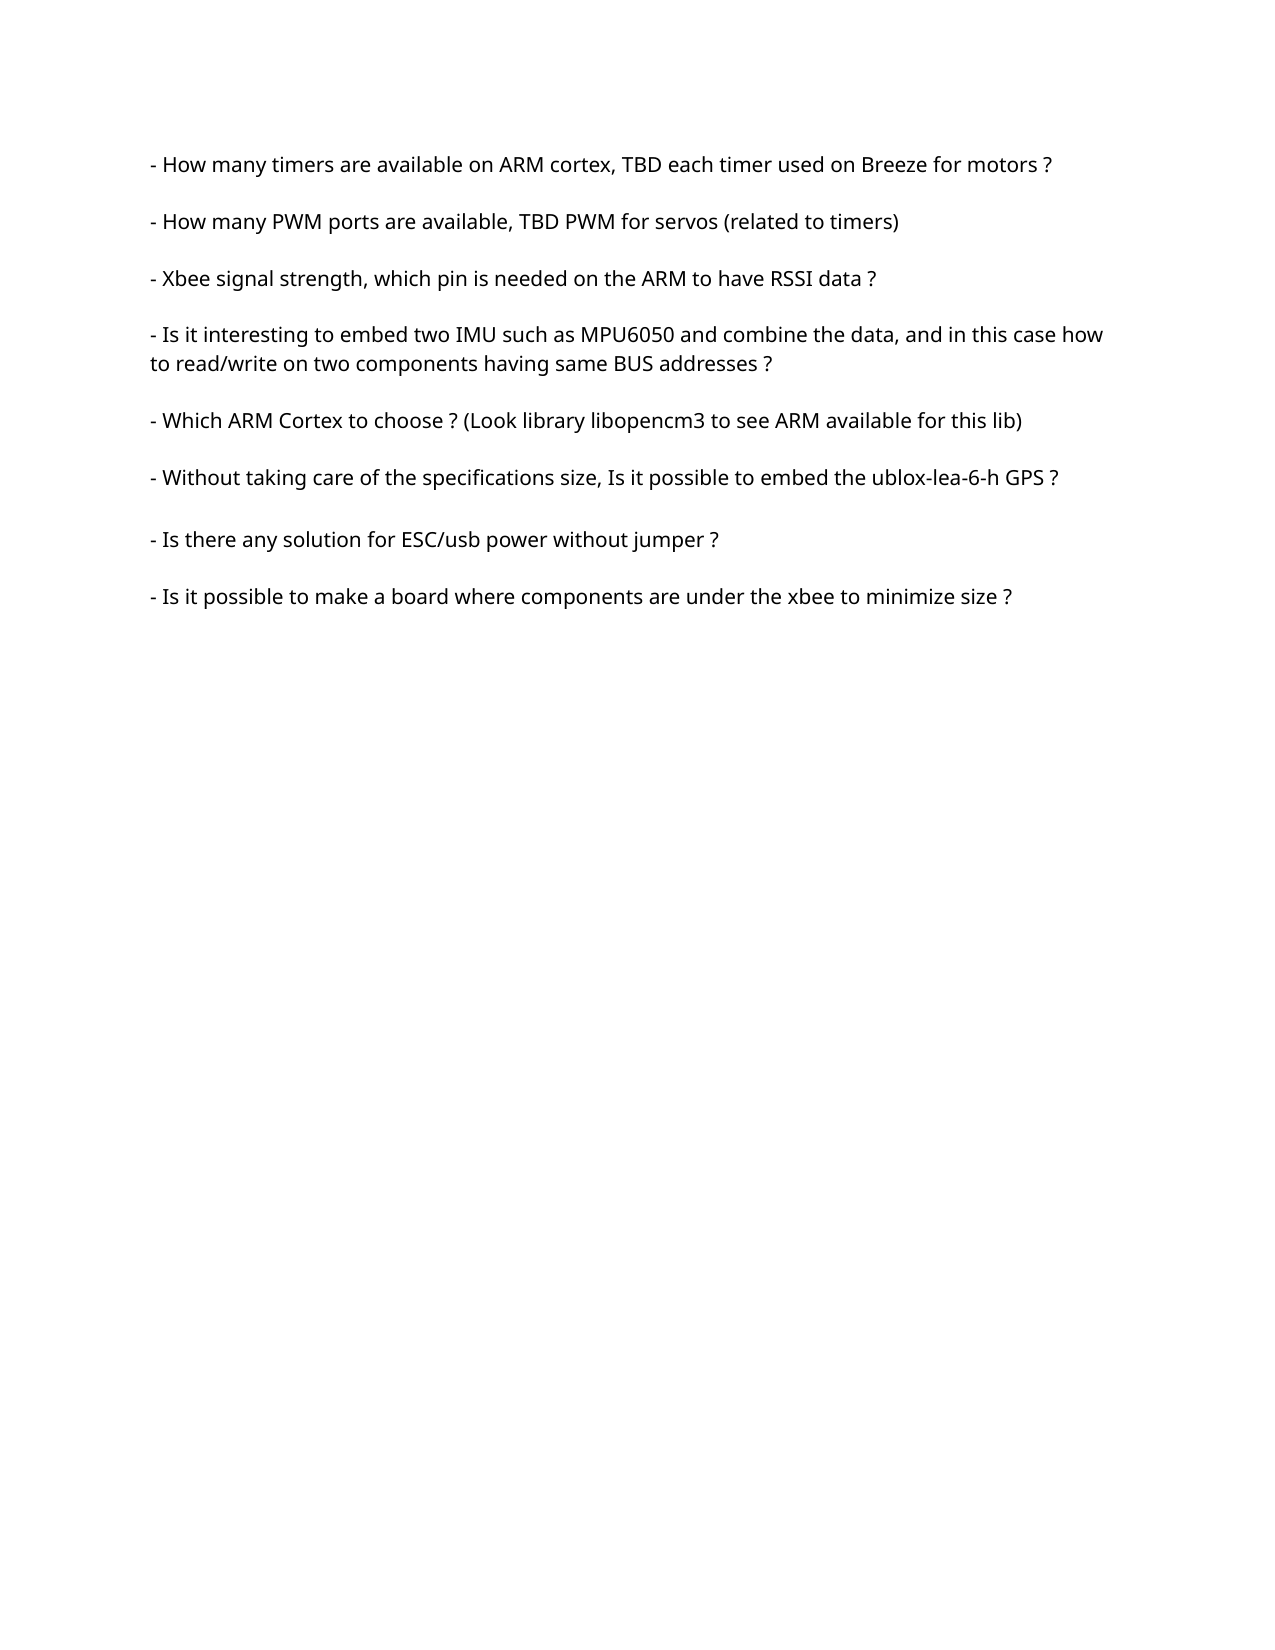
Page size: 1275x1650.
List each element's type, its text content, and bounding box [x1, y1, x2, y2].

text - Is it possible to make a board where components are under the xbee to minimize size ? [150, 582, 1125, 611]
text - How many PWM ports are available, TBD PWM for servos (related to timers) [150, 207, 1125, 235]
text - Xbee signal strength, which pin is needed on the ARM to have RSSI data ? [150, 264, 1125, 292]
text - Without taking care of the specifications size, Is it possible to embed the ublox-lea-6-h GPS ? [150, 463, 1125, 491]
text - Is it interesting to embed two IMU such as MPU6050 and combine the data, and in this case how to read/write on two components having same BUS addresses ? [150, 321, 1125, 377]
text - Which ARM Cortex to choose ? (Look library libopencm3 to see ARM available for this lib) [150, 406, 1125, 434]
text - How many timers are available on ARM cortex, TBD each timer used on Breeze for motors ? [150, 150, 1125, 178]
text - Is there any solution for ESC/usb power without jumper ? [150, 525, 1125, 554]
